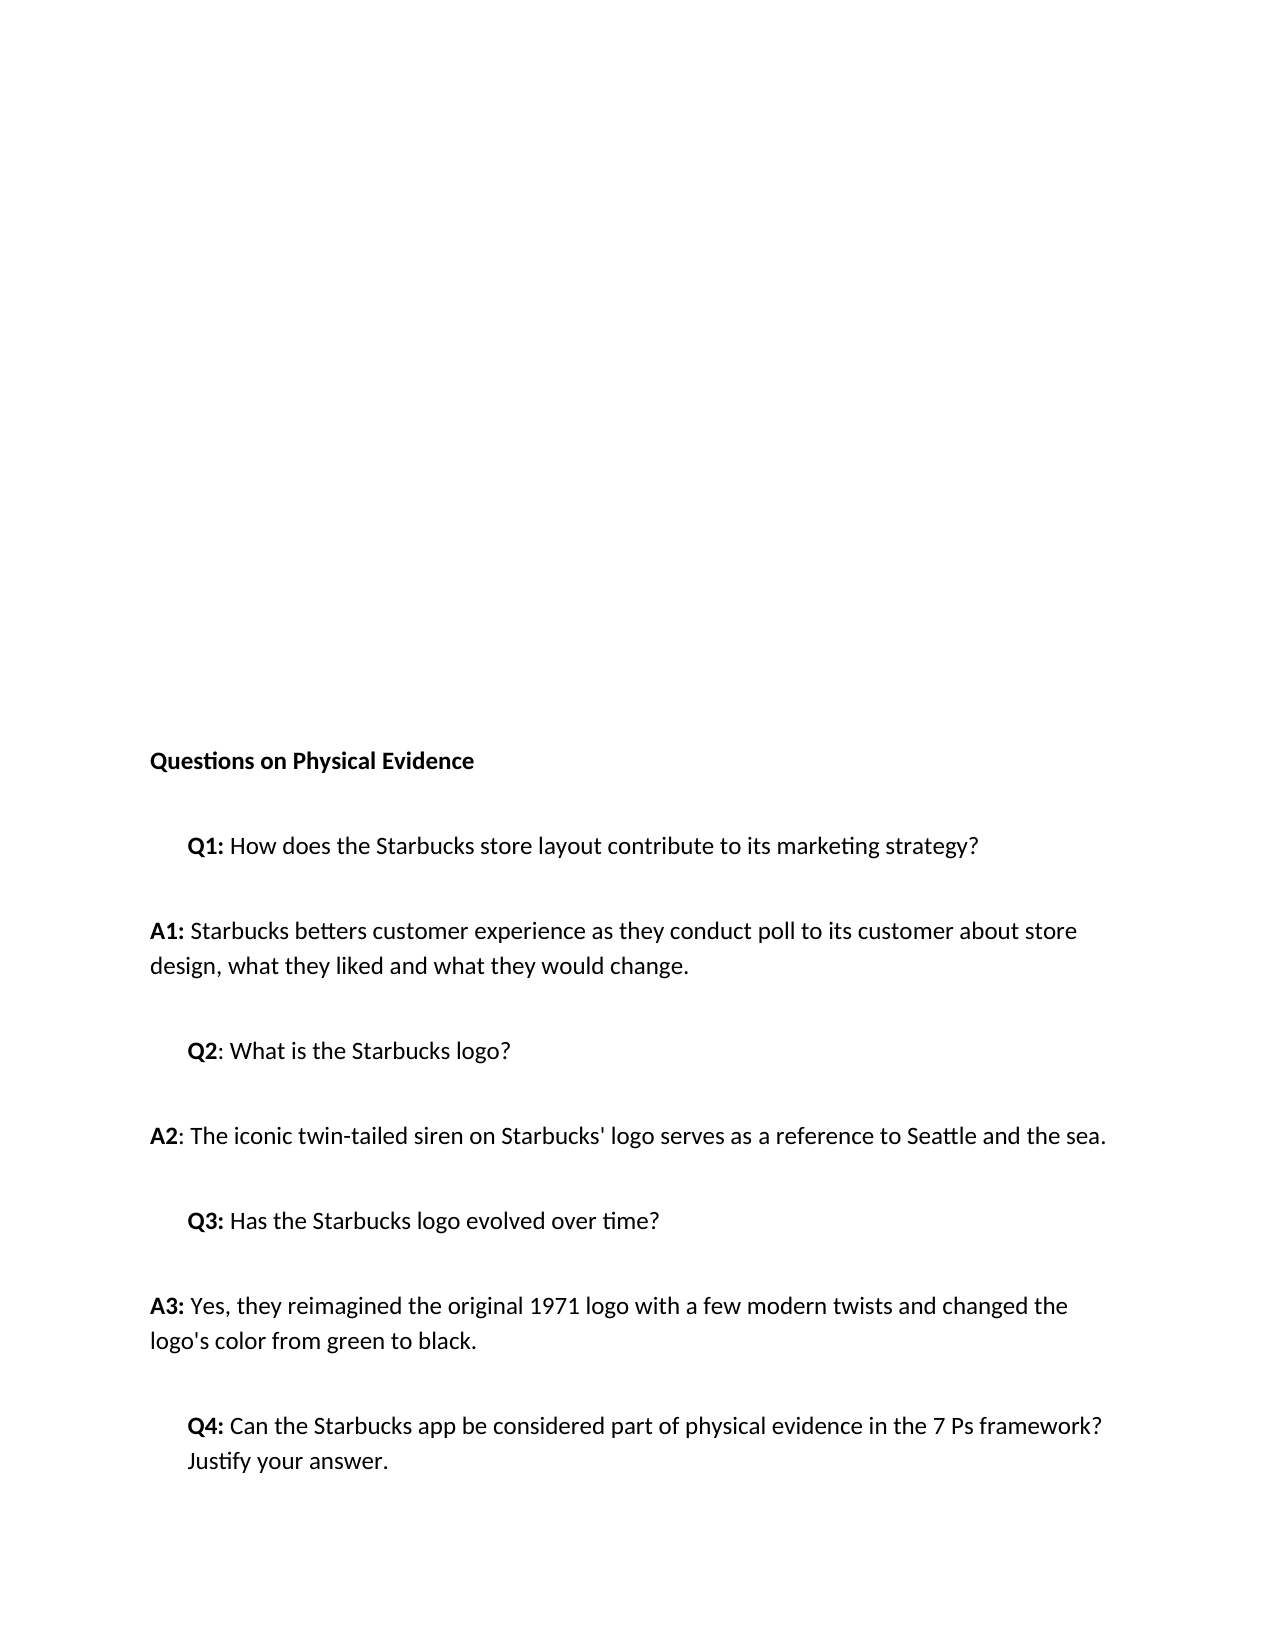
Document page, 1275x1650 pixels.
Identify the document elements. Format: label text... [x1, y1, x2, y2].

text A2: The iconic twin-tailed siren on Starbucks' logo serves as a reference to Seattle and the sea. [150, 1120, 1125, 1151]
text A1: Starbucks betters customer experience as they conduct poll to its customer about store design, what they liked and what they would change. [150, 915, 1125, 981]
text Q4: Can the Starbucks app be considered part of physical evidence in the 7 Ps framework? Justify your answer. [187, 1410, 1125, 1476]
text Q3: Has the Starbucks logo evolved over time? [187, 1205, 1125, 1236]
text Q1: How does the Starbucks store layout contribute to its marketing strategy? [187, 830, 1125, 861]
text A3: Yes, they reimagined the original 1971 logo with a few modern twists and changed the logo's color from green to black. [150, 1290, 1125, 1356]
text Q2: What is the Starbucks logo? [187, 1035, 1125, 1066]
text Questions on Physical Evidence [150, 745, 1125, 776]
